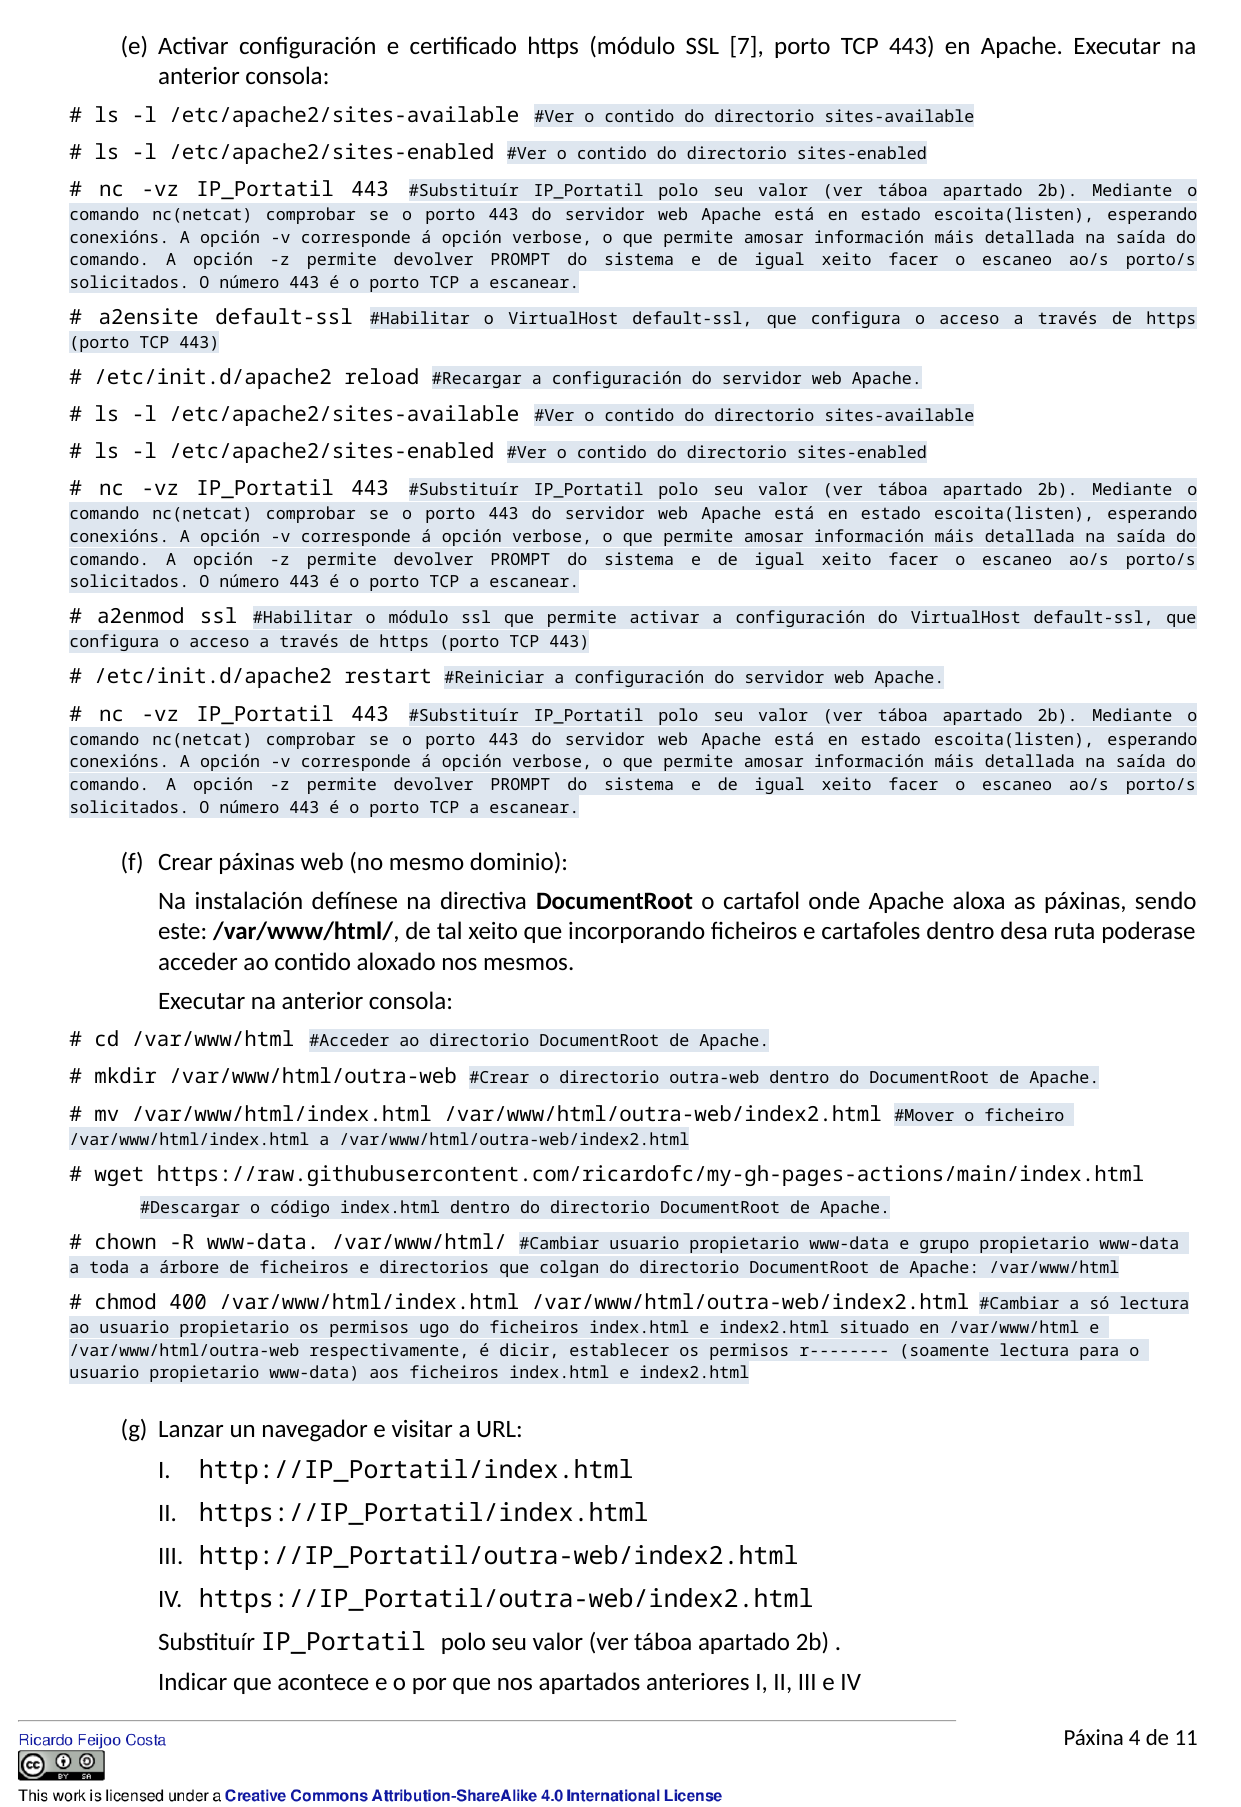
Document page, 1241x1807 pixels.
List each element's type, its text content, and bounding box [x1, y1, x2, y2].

picture [8, 1715, 957, 1806]
list Lanzar un navegador e visitar a URL: [120, 1413, 1197, 1443]
list #Descargar o código index.html dentro do directorio DocumentRoot de Apache. [104, 1196, 1197, 1219]
list # ls -l /etc/apache2/sites-enabled #Ver o contido do directorio sites-enabled [34, 137, 1197, 165]
list I. http://IP_Portatil/index.html [120, 1452, 1197, 1486]
list Substituír IP_Portatil polo seu valor (ver táboa apartado 2b) . [120, 1623, 1197, 1657]
list III. http://IP_Portatil/outra-web/index2.html [120, 1538, 1197, 1572]
list # /etc/init.d/apache2 restart #Reiniciar a configuración do servidor web Apache. [34, 661, 1197, 690]
list # nc -vz IP_Portatil 443 #Substituír IP_Portatil polo seu valor (ver táboa apartado 2b). Mediante o comando nc(netcat) comprobar se o porto 443 do servidor web Apache está en estado escoita(listen), esperando conexións. A opción -v corresponde á opción verbose, o que permite amosar información máis detallada na saída do comando. A opción -z permite devolver PROMPT do sistema e de igual xeito facer o escaneo ao/s porto/s solicitados. O número 443 é o porto TCP a escanear. [34, 174, 1197, 293]
list Na instalación defínese na directiva DocumentRoot o cartafol onde Apache aloxa as páxinas, sendo este: /var/www/html/, de tal xeito que incorporando ficheiros e cartafoles dentro desa ruta poderase acceder ao contido aloxado nos mesmos. [120, 885, 1197, 976]
list # ls -l /etc/apache2/sites-enabled #Ver o contido do directorio sites-enabled [34, 436, 1197, 465]
list # mv /var/www/html/index.html /var/www/html/outra-web/index2.html #Mover o ficheiro /var/www/html/index.html a /var/www/html/outra-web/index2.html [34, 1099, 1197, 1150]
list # a2ensite default-ssl #Habilitar o VirtualHost default-ssl, que configura o acceso a través de https (porto TCP 443) [34, 302, 1197, 353]
list Indicar que acontece e o por que nos apartados anteriores I, II, III e IV [120, 1666, 1197, 1697]
list Activar configuración e certificado https (módulo SSL [7], porto TCP 443) en Apache. Executar na anterior consola: [120, 30, 1197, 91]
list # chown -R www-data. /var/www/html/ #Cambiar usuario propietario www-data e grupo propietario www-data a toda a árbore de ficheiros e directorios que colgan do directorio DocumentRoot de Apache: /var/www/html [34, 1227, 1197, 1278]
list # a2enmod ssl #Habilitar o módulo ssl que permite activar a configuración do VirtualHost default-ssl, que configura o acceso a través de https (porto TCP 443) [34, 602, 1197, 653]
list # cd /var/www/html #Acceder ao directorio DocumentRoot de Apache. [34, 1024, 1197, 1053]
list # ls -l /etc/apache2/sites-available #Ver o contido do directorio sites-available [34, 399, 1197, 428]
list IV. https://IP_Portatil/outra-web/index2.html [120, 1580, 1197, 1614]
list # wget https://raw.githubusercontent.com/ricardofc/my-gh-pages-actions/main/index.html [34, 1159, 1197, 1187]
list # ls -l /etc/apache2/sites-available #Ver o contido do directorio sites-available [34, 100, 1197, 128]
list Crear páxinas web (no mesmo dominio): [120, 846, 1197, 876]
list # chmod 400 /var/www/html/index.html /var/www/html/outra-web/index2.html #Cambiar a só lectura ao usuario propietario os permisos ugo do ficheiros index.html e index2.html situado en /var/www/html e /var/www/html/outra-web respectivamente, é dicir, establecer os permisos r-------- (soamente lectura para o usuario propietario www-data) aos ficheiros index.html e index2.html [34, 1287, 1197, 1384]
list II. https://IP_Portatil/index.html [120, 1495, 1197, 1529]
list Executar na anterior consola: [120, 985, 1197, 1016]
list # mkdir /var/www/html/outra-web #Crear o directorio outra-web dentro do DocumentRoot de Apache. [34, 1062, 1197, 1090]
list # nc -vz IP_Portatil 443 #Substituír IP_Portatil polo seu valor (ver táboa apartado 2b). Mediante o comando nc(netcat) comprobar se o porto 443 do servidor web Apache está en estado escoita(listen), esperando conexións. A opción -v corresponde á opción verbose, o que permite amosar información máis detallada na saída do comando. A opción -z permite devolver PROMPT do sistema e de igual xeito facer o escaneo ao/s porto/s solicitados. O número 443 é o porto TCP a escanear. [34, 699, 1197, 818]
list # nc -vz IP_Portatil 443 #Substituír IP_Portatil polo seu valor (ver táboa apartado 2b). Mediante o comando nc(netcat) comprobar se o porto 443 do servidor web Apache está en estado escoita(listen), esperando conexións. A opción -v corresponde á opción verbose, o que permite amosar información máis detallada na saída do comando. A opción -z permite devolver PROMPT do sistema e de igual xeito facer o escaneo ao/s porto/s solicitados. O número 443 é o porto TCP a escanear. [34, 473, 1197, 593]
list # /etc/init.d/apache2 reload #Recargar a configuración do servidor web Apache. [34, 362, 1197, 390]
